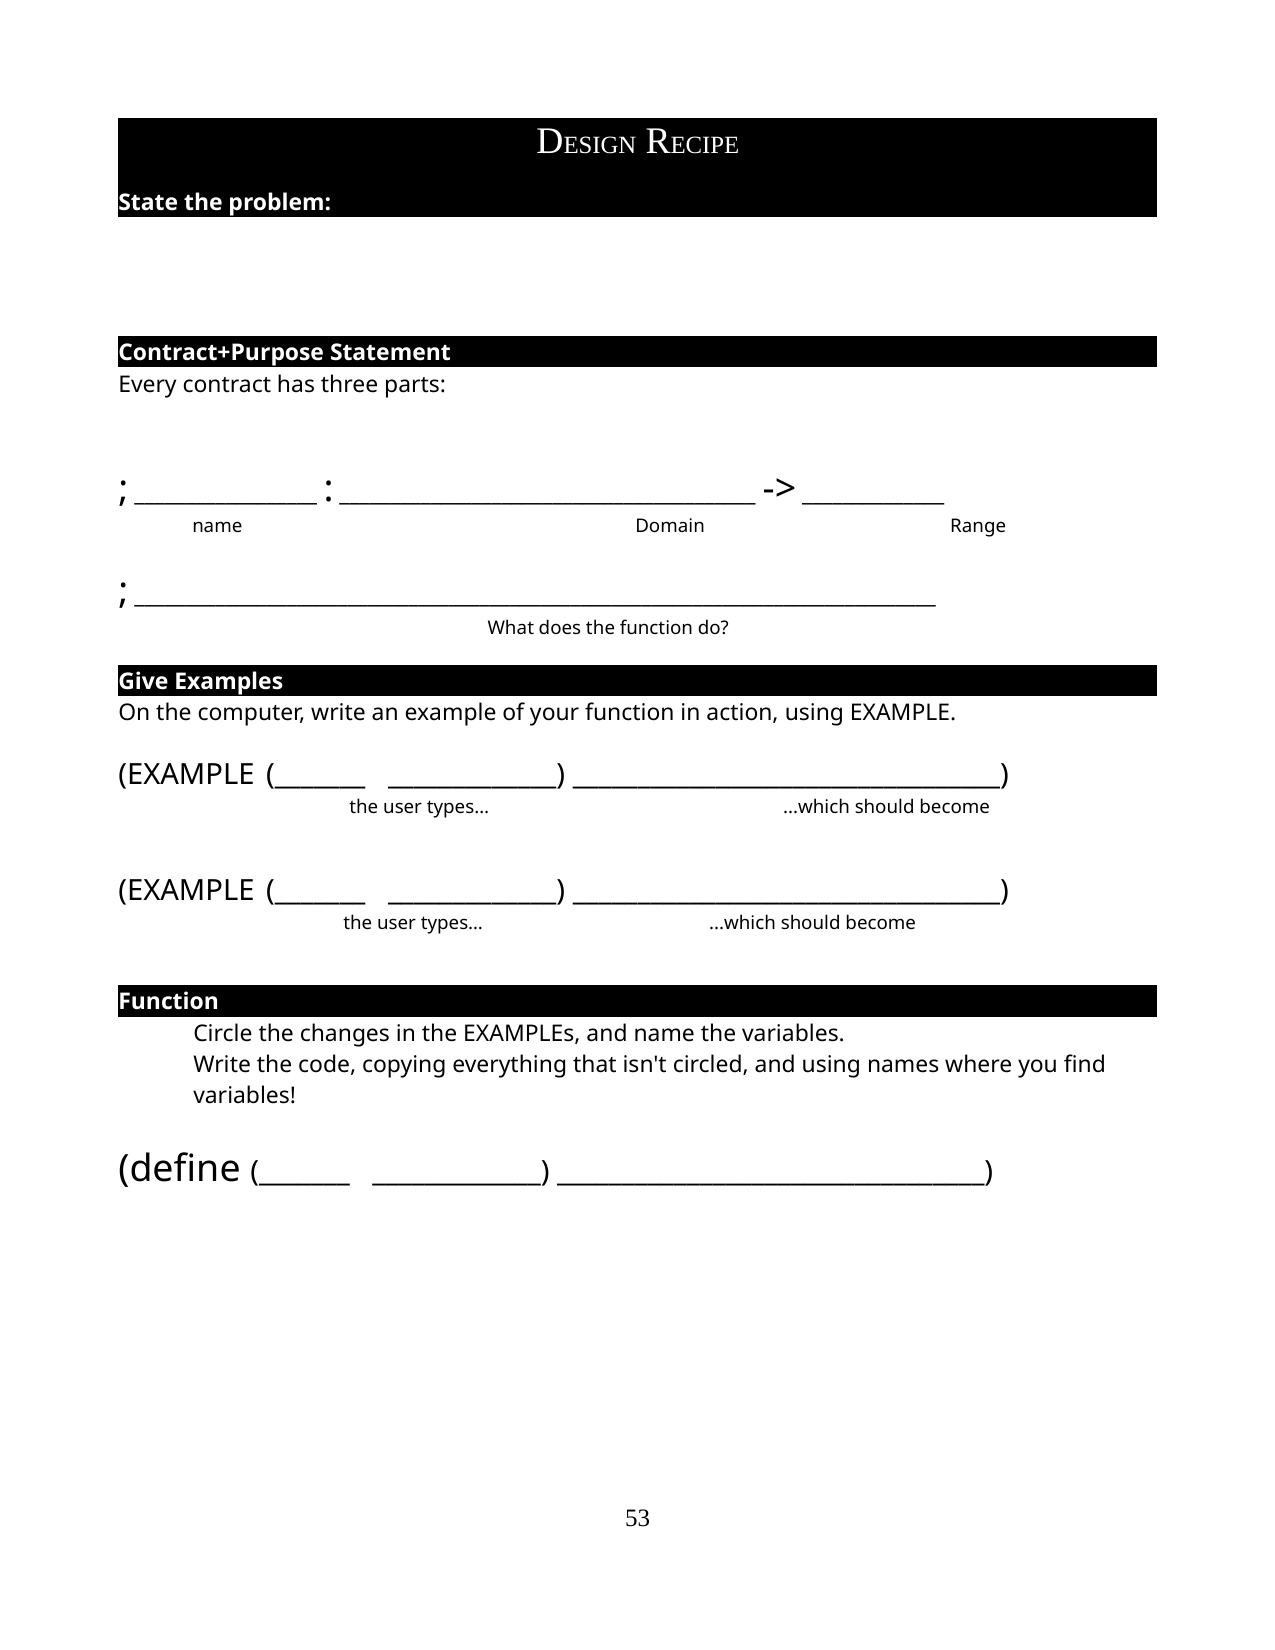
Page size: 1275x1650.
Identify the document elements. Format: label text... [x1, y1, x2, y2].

subtitle Function [118, 985, 1157, 1017]
text ; __________________ : _________________________________________ -> ______________ [118, 461, 1157, 512]
text Every contract has three parts: [118, 367, 1157, 399]
text (EXAMPLE (_______ _____________) _________________________________) [118, 869, 1157, 909]
subtitle Give Examples [118, 665, 1157, 696]
list Write the code, copying everything that isn't circled, and using names where you find variables! [156, 1048, 1157, 1110]
text (define (_______ _____________) _________________________________) [118, 1142, 1157, 1193]
text name Domain Range [118, 512, 1157, 538]
subtitle State the problem: [118, 186, 1157, 217]
text (EXAMPLE (_______ _____________) _________________________________) [118, 753, 1157, 793]
text the user types… ...which should become [343, 793, 1157, 818]
subtitle Contract+Purpose Statement [118, 336, 1157, 367]
subtitle Design Recipe [118, 118, 1157, 161]
text What does the function do? [118, 614, 1157, 640]
list Circle the changes in the EXAMPLEs, and name the variables. [156, 1017, 1157, 1048]
text On the computer, write an example of your function in action, using EXAMPLE. [118, 696, 1157, 727]
text the user types… ...which should become [343, 909, 1157, 935]
text ; _______________________________________________________________________________ [118, 563, 1157, 614]
